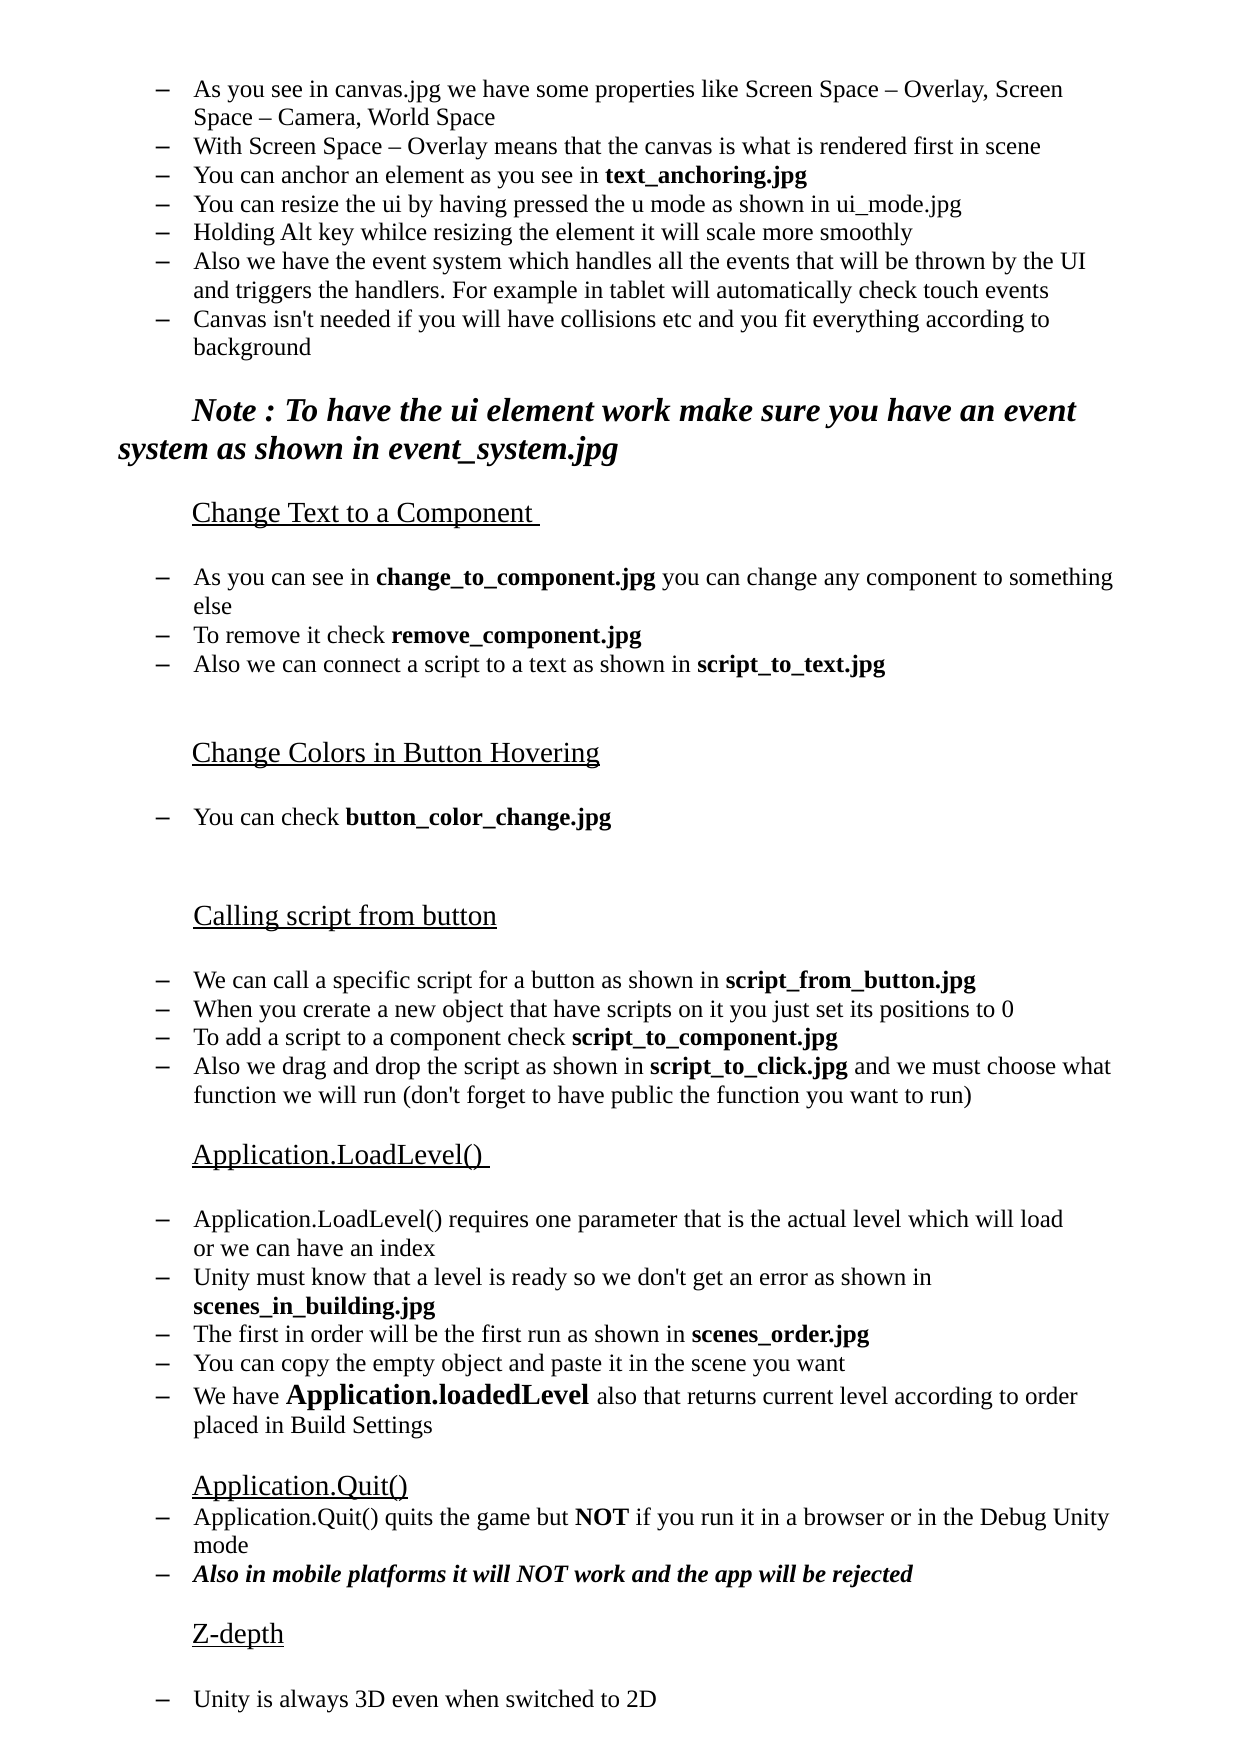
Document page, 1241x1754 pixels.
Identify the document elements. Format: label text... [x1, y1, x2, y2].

list You can resize the ui by having pressed the u mode as shown in ui_mode.jpg [156, 189, 1122, 217]
list Unity must know that a level is ready so we don't get an error as shown in scenes_in_building.jpg [156, 1262, 1122, 1319]
list Also we can connect a script to a text as shown in script_to_text.jpg [156, 649, 1122, 677]
list As you can see in change_to_component.jpg you can change any component to something else [156, 562, 1122, 620]
list Application.Quit() quits the game but NOT if you run it in a browser or in the Debug Unity mode [156, 1502, 1122, 1559]
list As you see in canvas.jpg we have some properties like Screen Space – Overlay, Screen Space – Camera, World Space [156, 74, 1122, 131]
list Unity is always 3D even when switched to 2D [156, 1684, 1122, 1712]
list Also we drag and drop the script as shown in script_to_click.jpg and we must choose what function we will run (don't forget to have public the function you want to run) [156, 1051, 1122, 1109]
list You can check button_color_change.jpg [156, 802, 1122, 831]
text Application.LoadLevel() [118, 1137, 1122, 1171]
list We have Application.loadedLevel also that returns current level according to order placed in Build Settings [156, 1377, 1122, 1439]
list When you crerate a new object that have scripts on it you just set its positions to 0 [156, 994, 1122, 1022]
list We can call a specific script for a button as shown in script_from_button.jpg [156, 965, 1122, 994]
text Z-depth [118, 1617, 1122, 1650]
list Also in mobile platforms it will NOT work and the app will be rejected [156, 1559, 1122, 1588]
list To add a script to a component check script_to_component.jpg [156, 1022, 1122, 1051]
list Application.LoadLevel() requires one parameter that is the actual level which will load [156, 1204, 1122, 1233]
text Application.Quit() [118, 1468, 1122, 1502]
text Note : To have the ui element work make sure you have an event system as shown in event_system.jpg [118, 390, 1122, 467]
list The first in order will be the first run as shown in scenes_order.jpg [156, 1319, 1122, 1348]
list or we can have an index [156, 1233, 1122, 1262]
list Holding Alt key whilce resizing the element it will scale more smoothly [156, 217, 1122, 246]
text Change Text to a Component [118, 495, 1122, 529]
list You can copy the empty object and paste it in the scene you want [156, 1348, 1122, 1377]
list With Screen Space – Overlay means that the canvas is what is rendered first in scene [156, 131, 1122, 160]
list You can anchor an element as you see in text_anchoring.jpg [156, 160, 1122, 189]
list To remove it check remove_component.jpg [156, 620, 1122, 649]
list Also we have the event system which handles all the events that will be thrown by the UI and triggers the handlers. For example in tablet will automatically check touch events [156, 246, 1122, 304]
list Calling script from button [156, 898, 1122, 931]
text Change Colors in Button Hovering [118, 735, 1122, 768]
list Canvas isn't needed if you will have collisions etc and you fit everything according to background [156, 304, 1122, 361]
